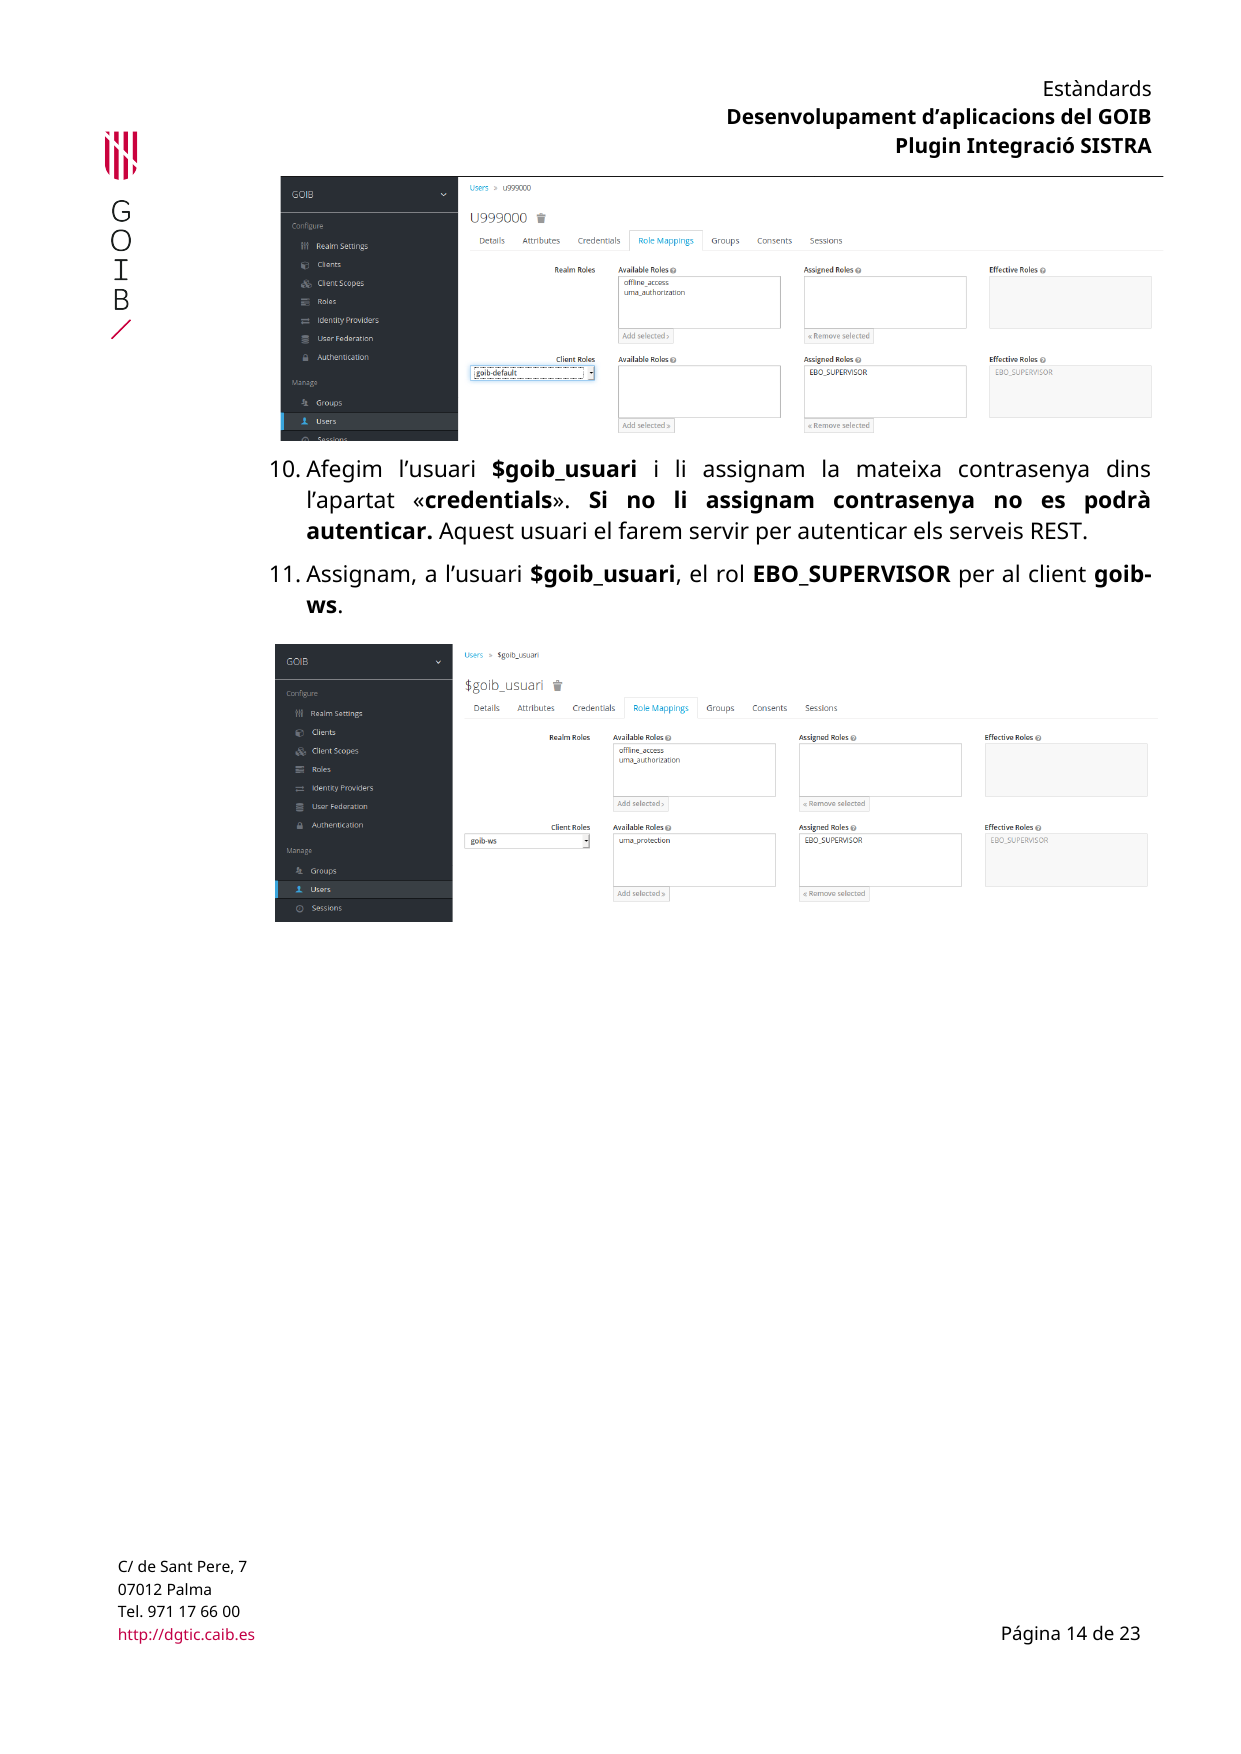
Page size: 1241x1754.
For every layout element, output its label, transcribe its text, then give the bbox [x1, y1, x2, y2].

picture [76, 108, 166, 370]
list Assignam, a l’usuari $goib_usuari, el rol EBO_SUPERVISOR per al client goib-ws. [269, 558, 1152, 621]
list Afegim l’usuari $goib_usuari i li assignam la mateixa contrasenya dins l’apartat «credentials». Si no li assignam contrasenya no es podrà autenticar. Aquest usuari el farem servir per autenticar els serveis REST. [269, 159, 1152, 546]
picture [280, 176, 1164, 441]
picture [275, 644, 1158, 922]
